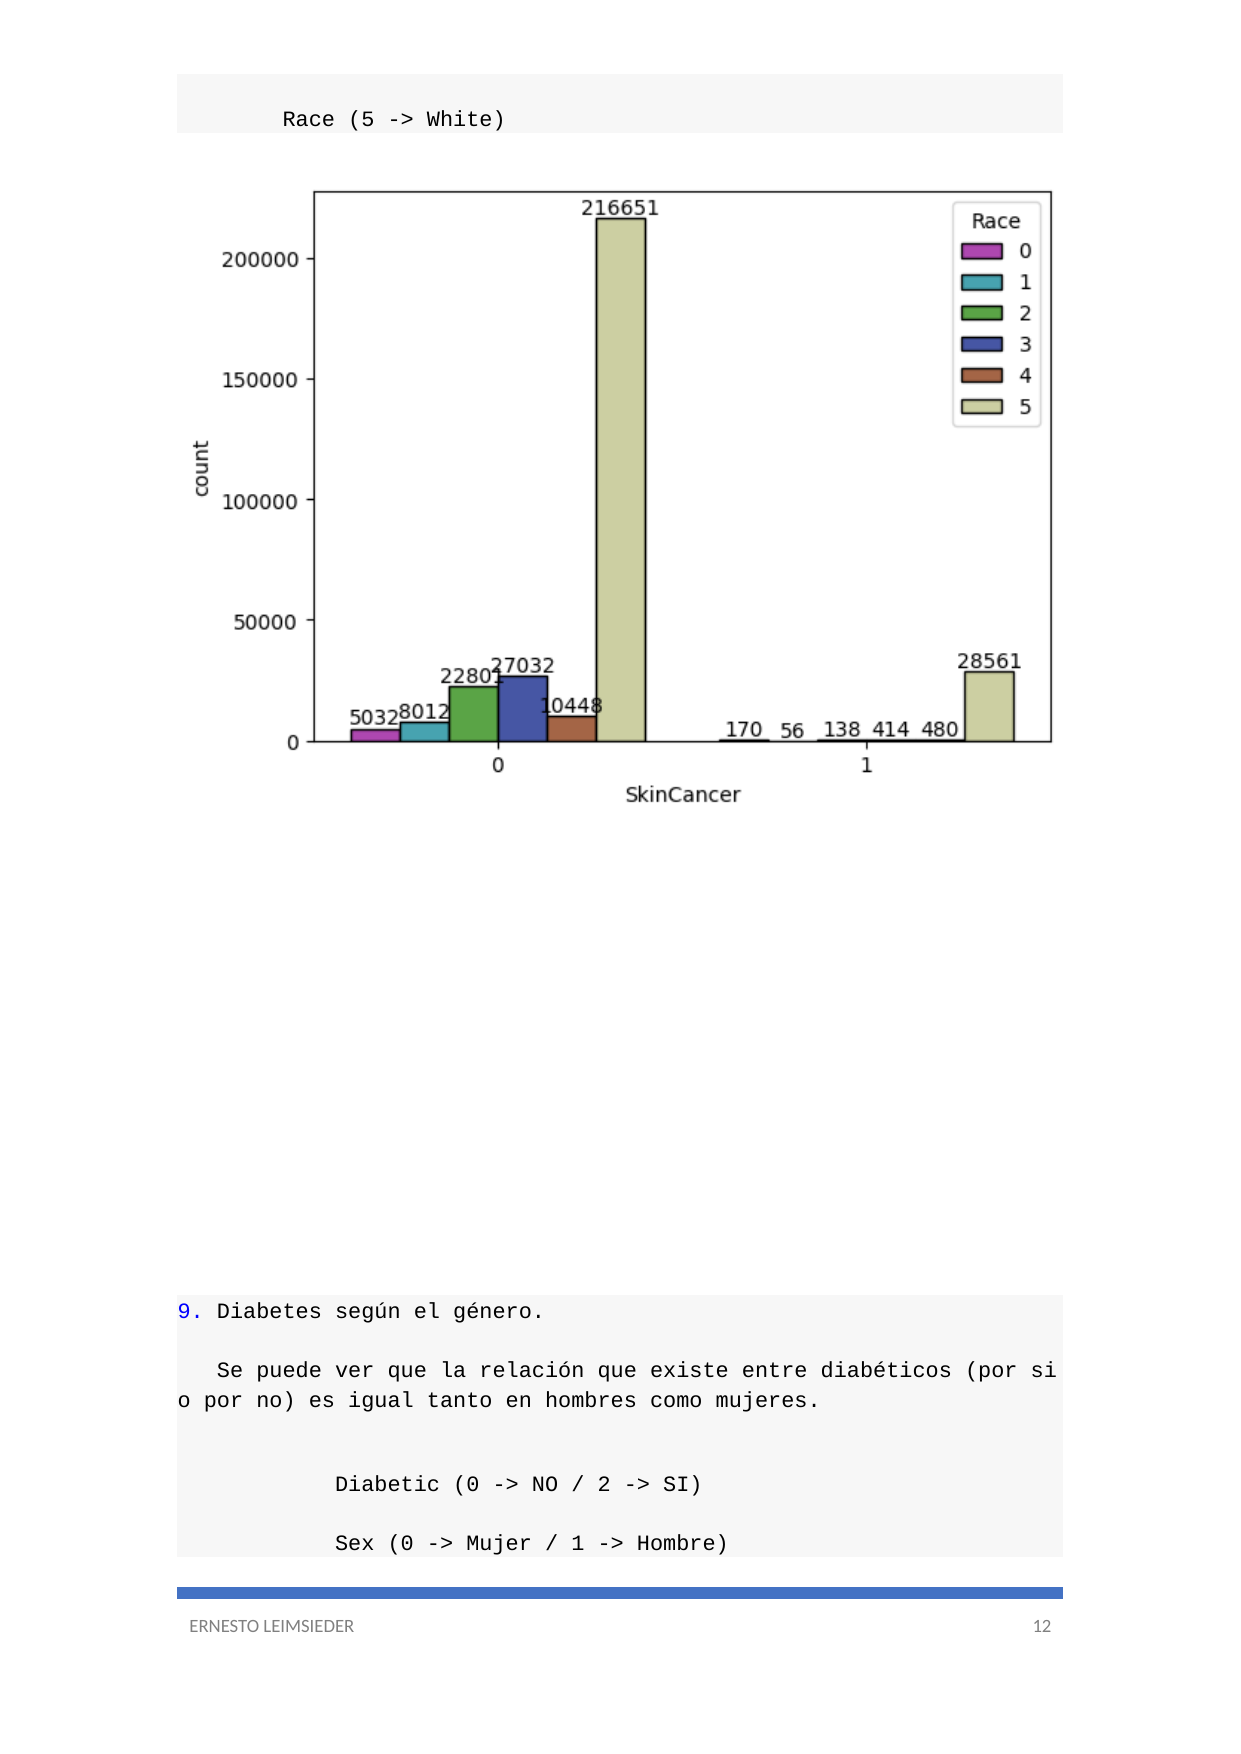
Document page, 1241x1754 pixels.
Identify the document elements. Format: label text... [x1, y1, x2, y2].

text Diabetic (0 -> NO / 2 -> SI) [177, 1468, 1063, 1498]
text Se puede ver que la relación que existe entre diabéticos (por si o por no) es igual tanto en hombres como mujeres. [177, 1354, 1063, 1414]
text Race (5 -> White) [177, 103, 1063, 133]
text Sex (0 -> Mujer / 1 -> Hombre) [177, 1528, 1063, 1557]
text 9. Diabetes según el género. [177, 1295, 1063, 1324]
